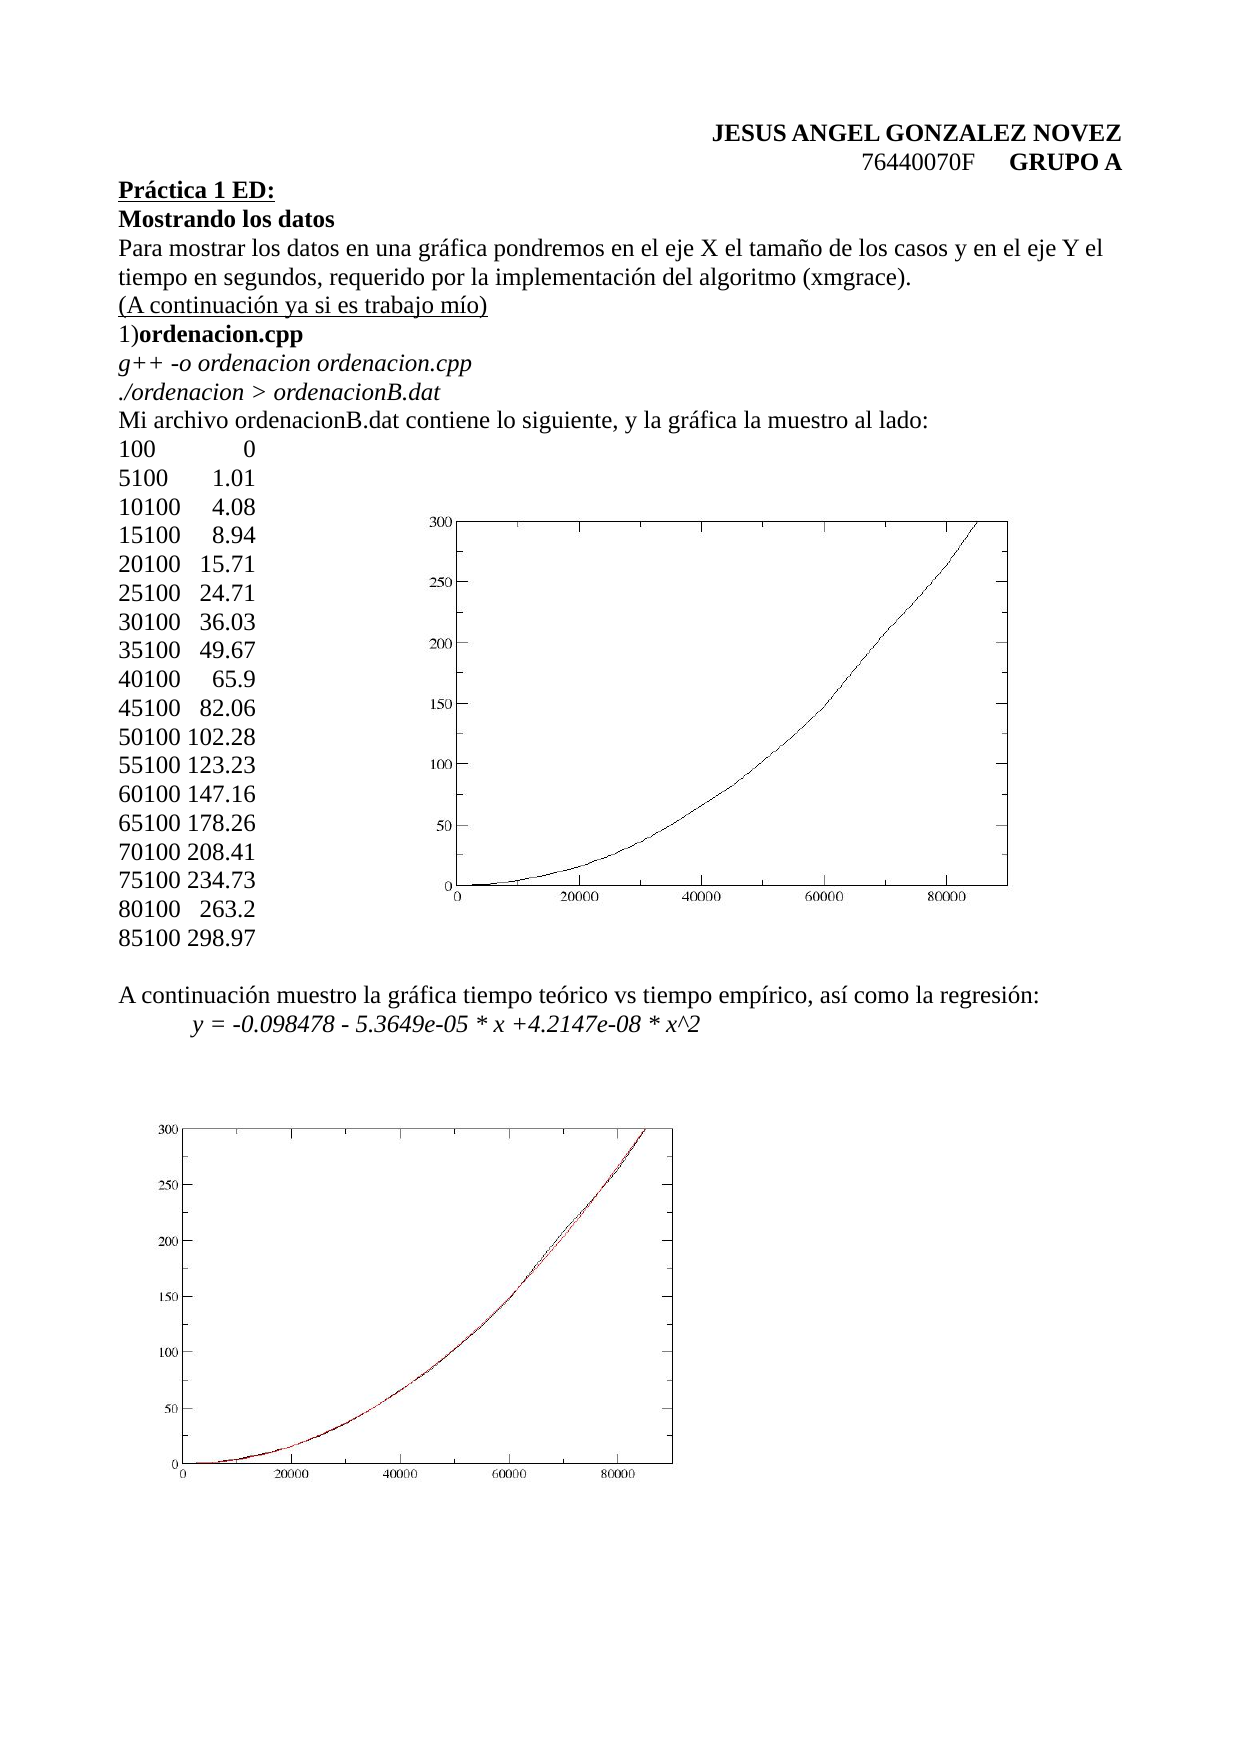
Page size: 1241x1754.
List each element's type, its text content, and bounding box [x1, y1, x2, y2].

text JESUS ANGEL GONZALEZ NOVEZ 76440070F GRUPO A [118, 118, 1122, 176]
text 45100 82.06 [118, 693, 373, 722]
text 60100 147.16 [118, 779, 373, 808]
text Mostrando los datos [118, 204, 1122, 233]
text [1085, 722, 1122, 751]
text [1085, 894, 1122, 923]
text 50100 102.28 [118, 722, 373, 751]
text [1085, 837, 1122, 866]
text Mi archivo ordenacionB.dat contiene lo siguiente, y la gráfica la muestro al lado: [118, 406, 1122, 434]
text Práctica 1 ED: [118, 176, 1122, 204]
text [1085, 866, 1122, 894]
text 5100 1.01 [118, 463, 373, 492]
text 70100 208.41 [118, 837, 373, 866]
text 25100 24.71 [118, 578, 373, 607]
text [1085, 463, 1122, 492]
text (A continuación ya si es trabajo mío) [118, 291, 1122, 319]
text Para mostrar los datos en una gráfica pondremos en el eje X el tamaño de los casos y en el eje Y el tiempo en segundos, requerido por la implementación del algoritmo (xmgrace). [118, 233, 1122, 291]
text g++ -o ordenacion ordenacion.cpp [118, 348, 1122, 377]
text 55100 123.23 [118, 751, 373, 779]
text [1085, 808, 1122, 837]
text [1085, 636, 1122, 664]
text [1085, 779, 1122, 808]
text [1085, 923, 1122, 952]
text A continuación muestro la gráfica tiempo teórico vs tiempo empírico, así como la regresión: [118, 981, 1122, 1009]
text [1085, 607, 1122, 636]
text 20100 15.71 [118, 549, 373, 578]
text 10100 4.08 [118, 492, 373, 521]
text 15100 8.94 [118, 521, 373, 549]
text [1085, 578, 1122, 607]
text 35100 49.67 [118, 636, 373, 664]
text 85100 298.97 [118, 923, 373, 952]
text 75100 234.73 [118, 866, 373, 894]
text 65100 178.26 [118, 808, 373, 837]
text ./ordenacion > ordenacionB.dat [118, 377, 1122, 406]
picture [108, 1057, 742, 1535]
text [1085, 549, 1122, 578]
text 40100 65.9 [118, 664, 373, 693]
text y = -0.098478 - 5.3649e-05 * x +4.2147e-08 * x^2 [118, 1009, 1122, 1038]
text 30100 36.03 [118, 607, 373, 636]
text [1085, 521, 1122, 549]
text [1085, 751, 1122, 779]
text 80100 263.2 [118, 894, 373, 923]
text 100 0 [118, 434, 1122, 463]
text 1)ordenacion.cpp [118, 319, 1122, 348]
text [1085, 693, 1122, 722]
text [1085, 664, 1122, 693]
text [1085, 492, 1122, 521]
picture [373, 442, 1085, 963]
